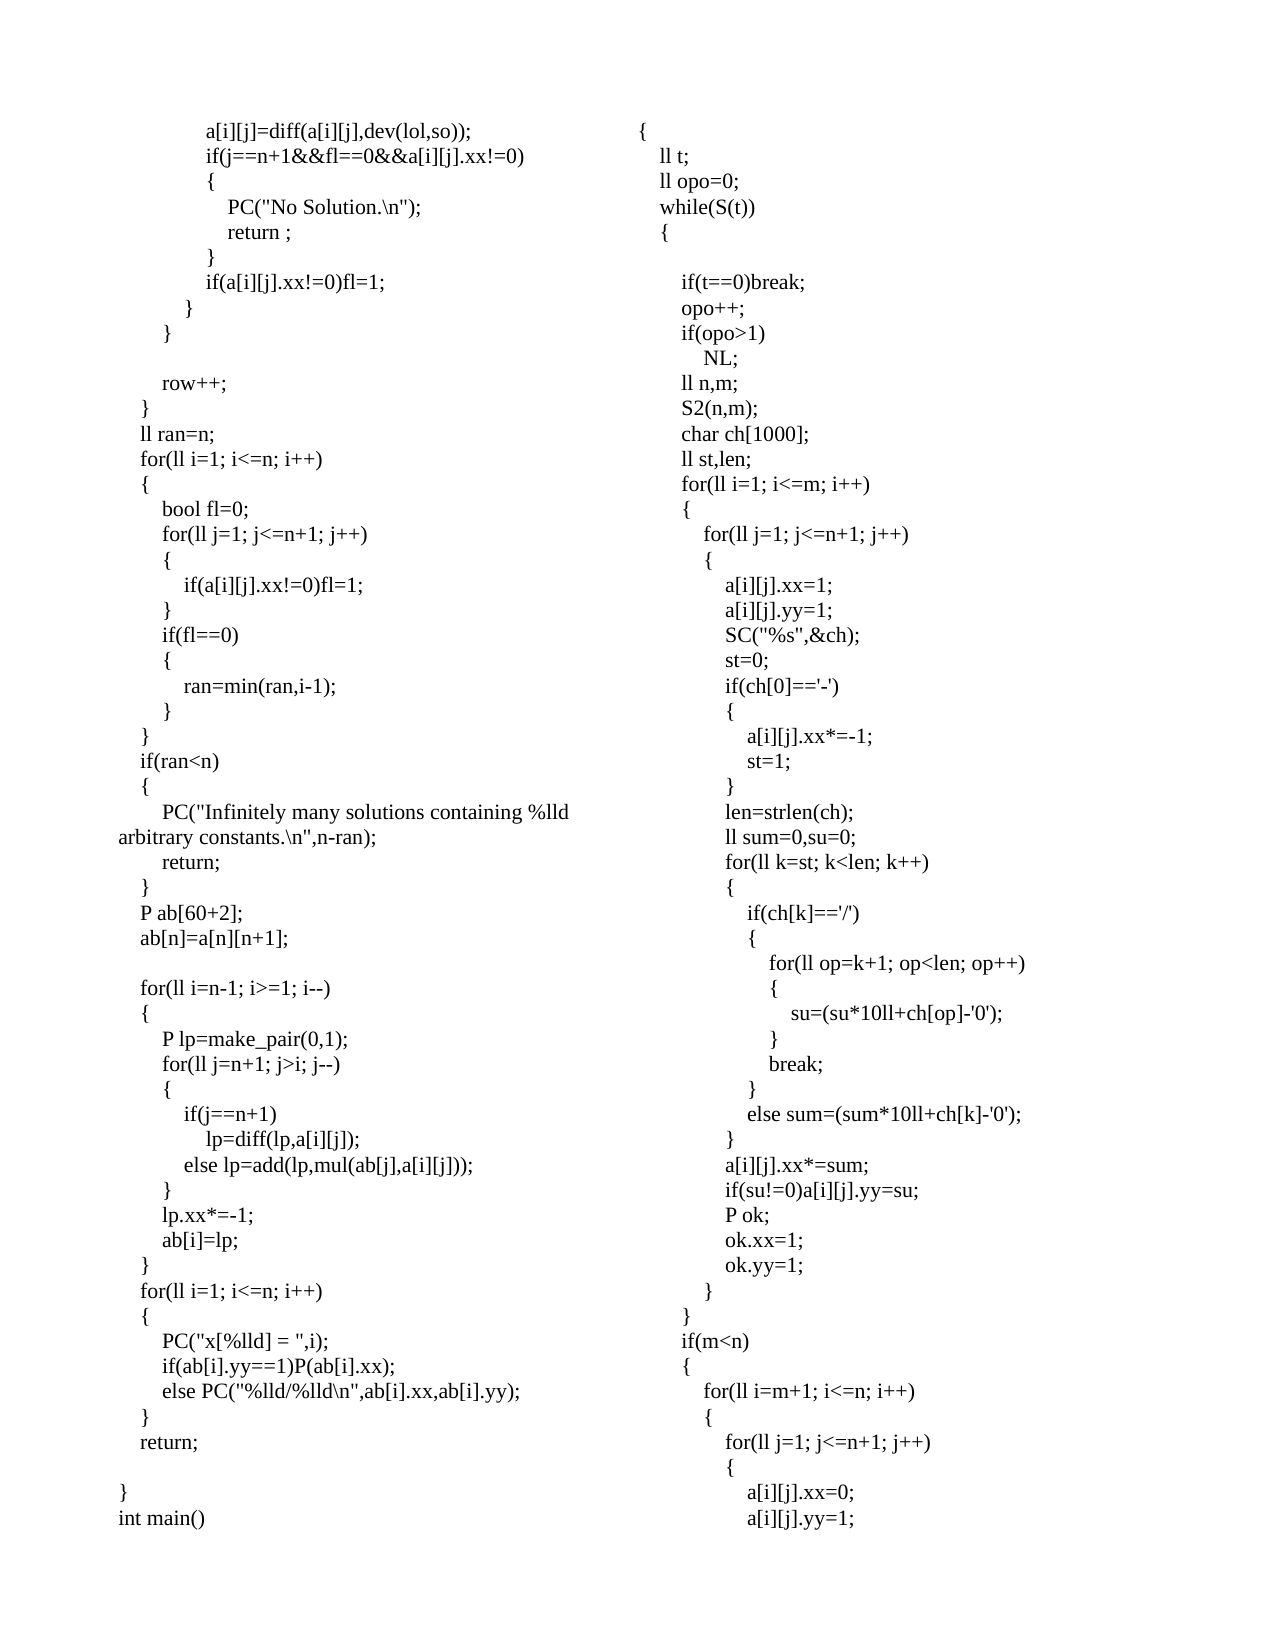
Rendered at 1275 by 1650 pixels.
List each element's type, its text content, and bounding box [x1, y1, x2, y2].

text P ok; [637, 1202, 1157, 1227]
text a[i][j].yy=1; [637, 597, 1157, 622]
text if(ch[0]=='-') [637, 673, 1157, 698]
text } [118, 294, 637, 320]
text if(j==n+1&&fl==0&&a[i][j].xx!=0) [118, 143, 637, 168]
text { [637, 1353, 1157, 1378]
text if(m<n) [637, 1328, 1157, 1353]
text NL; [637, 345, 1157, 370]
text for(ll i=1; i<=n; i++) [118, 446, 637, 471]
text ll t; [637, 143, 1157, 168]
text if(t==0)break; [637, 269, 1157, 294]
text return; [118, 1429, 637, 1454]
text if(ab[i].yy==1)P(ab[i].xx); [118, 1353, 637, 1378]
text { [118, 773, 637, 799]
text } [118, 723, 637, 748]
text a[i][j].xx*=sum; [637, 1152, 1157, 1177]
text { [118, 1000, 637, 1026]
text } [118, 597, 637, 622]
text ab[n]=a[n][n+1]; [118, 925, 637, 950]
text a[i][j]=diff(a[i][j],dev(lol,so)); [118, 118, 637, 143]
text for(ll i=m+1; i<=n; i++) [637, 1378, 1157, 1404]
text else PC("%lld/%lld\n",ab[i].xx,ab[i].yy); [118, 1378, 637, 1404]
text PC("x[%lld] = ",i); [118, 1328, 637, 1353]
text { [637, 874, 1157, 899]
text break; [637, 1051, 1157, 1076]
text a[i][j].yy=1; [637, 1504, 1157, 1530]
text P lp=make_pair(0,1); [118, 1026, 637, 1051]
text } [637, 1303, 1157, 1328]
text { [118, 647, 637, 673]
text for(ll i=1; i<=n; i++) [118, 1278, 637, 1303]
text } [118, 1252, 637, 1278]
text for(ll j=1; j<=n+1; j++) [118, 521, 637, 547]
text while(S(t)) [637, 194, 1157, 219]
text for(ll j=n+1; j>i; j--) [118, 1051, 637, 1076]
text SC("%s",&ch); [637, 622, 1157, 647]
text } [118, 874, 637, 899]
text PC("No Solution.\n"); [118, 194, 637, 219]
text } [118, 320, 637, 345]
text } [118, 395, 637, 421]
text { [118, 168, 637, 194]
text ll opo=0; [637, 168, 1157, 194]
text if(su!=0)a[i][j].yy=su; [637, 1177, 1157, 1202]
text } [118, 1404, 637, 1429]
text } [118, 244, 637, 269]
text { [637, 1404, 1157, 1429]
text { [637, 496, 1157, 521]
text ok.xx=1; [637, 1227, 1157, 1252]
text st=0; [637, 647, 1157, 673]
text for(ll i=1; i<=m; i++) [637, 471, 1157, 496]
text len=strlen(ch); [637, 799, 1157, 824]
text ab[i]=lp; [118, 1227, 637, 1252]
text ok.yy=1; [637, 1252, 1157, 1278]
text { [118, 471, 637, 496]
text if(fl==0) [118, 622, 637, 647]
text char ch[1000]; [637, 421, 1157, 446]
text if(a[i][j].xx!=0)fl=1; [118, 572, 637, 597]
text } [637, 1278, 1157, 1303]
text lp.xx*=-1; [118, 1202, 637, 1227]
text else lp=add(lp,mul(ab[j],a[i][j])); [118, 1152, 637, 1177]
text } [118, 1479, 637, 1504]
text su=(su*10ll+ch[op]-'0'); [637, 1000, 1157, 1026]
text { [637, 547, 1157, 572]
text if(j==n+1) [118, 1101, 637, 1126]
text a[i][j].xx*=-1; [637, 723, 1157, 748]
text for(ll j=1; j<=n+1; j++) [637, 1429, 1157, 1454]
text { [637, 118, 1157, 143]
text { [637, 698, 1157, 723]
text for(ll k=st; k<len; k++) [637, 849, 1157, 874]
text opo++; [637, 294, 1157, 320]
text row++; [118, 370, 637, 395]
text { [118, 1303, 637, 1328]
text if(a[i][j].xx!=0)fl=1; [118, 269, 637, 294]
text } [637, 1026, 1157, 1051]
text ll sum=0,su=0; [637, 824, 1157, 849]
text st=1; [637, 748, 1157, 773]
text S2(n,m); [637, 395, 1157, 421]
text ll n,m; [637, 370, 1157, 395]
text for(ll i=n-1; i>=1; i--) [118, 975, 637, 1000]
text } [118, 698, 637, 723]
text int main() [118, 1504, 637, 1530]
text ll st,len; [637, 446, 1157, 471]
text { [637, 925, 1157, 950]
text { [637, 975, 1157, 1000]
text else sum=(sum*10ll+ch[k]-'0'); [637, 1101, 1157, 1126]
text if(opo>1) [637, 320, 1157, 345]
text { [637, 1454, 1157, 1479]
text } [637, 1126, 1157, 1152]
text if(ran<n) [118, 748, 637, 773]
text PC("Infinitely many solutions containing %lld arbitrary constants.\n",n-ran); [118, 799, 637, 849]
text if(ch[k]=='/') [637, 899, 1157, 925]
text { [118, 1076, 637, 1101]
text for(ll op=k+1; op<len; op++) [637, 950, 1157, 975]
text ll ran=n; [118, 421, 637, 446]
text return ; [118, 219, 637, 244]
text bool fl=0; [118, 496, 637, 521]
text P ab[60+2]; [118, 899, 637, 925]
text ran=min(ran,i-1); [118, 673, 637, 698]
text { [637, 219, 1157, 244]
text a[i][j].xx=1; [637, 572, 1157, 597]
text } [118, 1177, 637, 1202]
text } [637, 1076, 1157, 1101]
text { [118, 547, 637, 572]
text a[i][j].xx=0; [637, 1479, 1157, 1504]
text for(ll j=1; j<=n+1; j++) [637, 521, 1157, 547]
text lp=diff(lp,a[i][j]); [118, 1126, 637, 1152]
text } [637, 773, 1157, 799]
text return; [118, 849, 637, 874]
